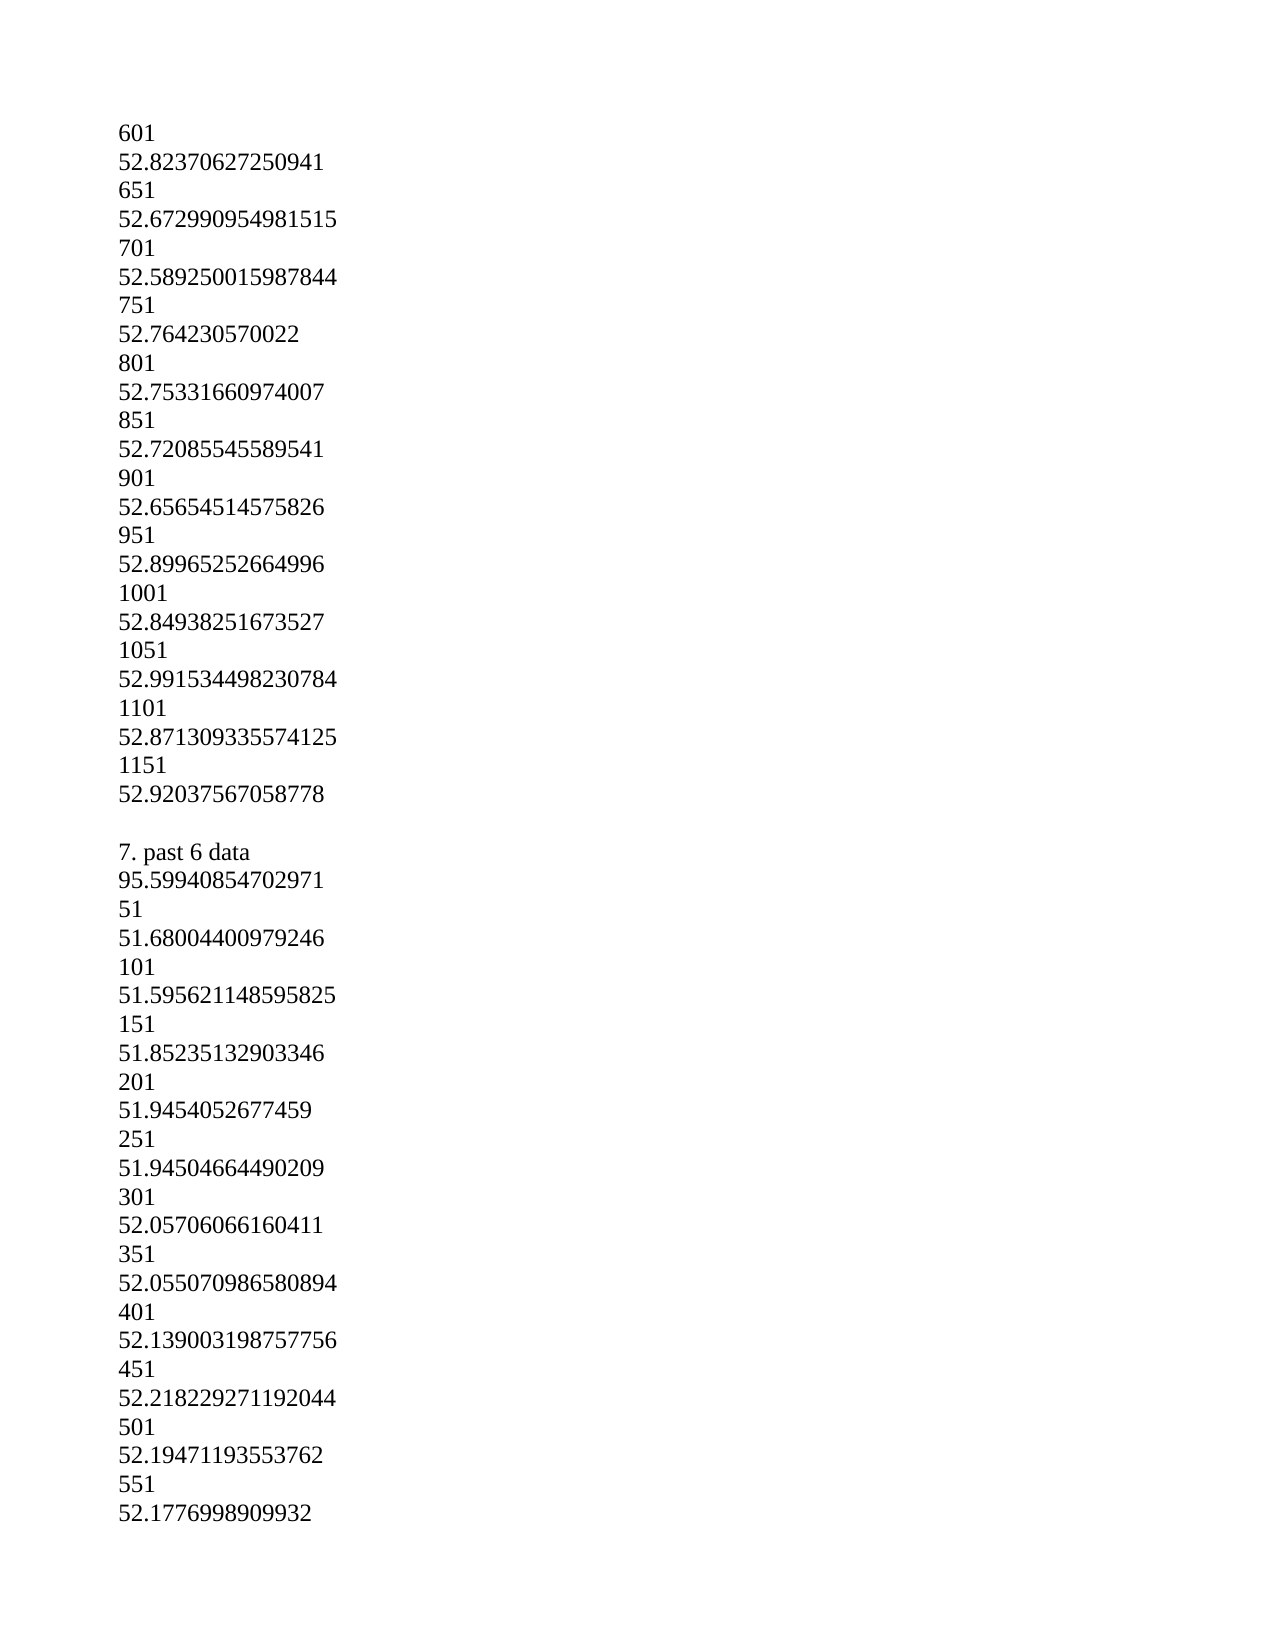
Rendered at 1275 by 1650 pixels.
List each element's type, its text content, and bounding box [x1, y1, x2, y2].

text 601 [118, 118, 1157, 147]
text 52.055070986580894 [118, 1268, 1157, 1297]
text 901 [118, 463, 1157, 492]
text 51.68004400979246 [118, 923, 1157, 952]
text 7. past 6 data [118, 837, 1157, 866]
text 52.764230570022 [118, 319, 1157, 348]
text 701 [118, 233, 1157, 262]
text 101 [118, 952, 1157, 981]
text 951 [118, 521, 1157, 549]
text 151 [118, 1009, 1157, 1038]
text 52.84938251673527 [118, 607, 1157, 636]
text 52.871309335574125 [118, 722, 1157, 751]
text 52.75331660974007 [118, 377, 1157, 406]
text 52.89965252664996 [118, 549, 1157, 578]
text 1001 [118, 578, 1157, 607]
text 52.72085545589541 [118, 434, 1157, 463]
text 451 [118, 1354, 1157, 1383]
text 301 [118, 1182, 1157, 1211]
text 52.139003198757756 [118, 1326, 1157, 1354]
text 851 [118, 406, 1157, 434]
text 51.9454052677459 [118, 1096, 1157, 1124]
text 52.218229271192044 [118, 1383, 1157, 1412]
text 351 [118, 1239, 1157, 1268]
text 1151 [118, 751, 1157, 779]
text 52.82370627250941 [118, 147, 1157, 176]
text 551 [118, 1469, 1157, 1498]
text 52.05706066160411 [118, 1211, 1157, 1239]
text 52.991534498230784 [118, 664, 1157, 693]
text 51 [118, 894, 1157, 923]
text 52.92037567058778 [118, 779, 1157, 808]
text 501 [118, 1412, 1157, 1441]
text 52.19471193553762 [118, 1441, 1157, 1469]
text 51.85235132903346 [118, 1038, 1157, 1067]
text 251 [118, 1124, 1157, 1153]
text 52.589250015987844 [118, 262, 1157, 291]
text 95.59940854702971 [118, 866, 1157, 894]
text 1101 [118, 693, 1157, 722]
text 1051 [118, 636, 1157, 664]
text 401 [118, 1297, 1157, 1326]
text 51.94504664490209 [118, 1153, 1157, 1182]
text 801 [118, 348, 1157, 377]
text 52.1776998909932 [118, 1498, 1157, 1527]
text 52.65654514575826 [118, 492, 1157, 521]
text 651 [118, 176, 1157, 204]
text 201 [118, 1067, 1157, 1096]
text 751 [118, 291, 1157, 319]
text 51.595621148595825 [118, 981, 1157, 1009]
text 52.672990954981515 [118, 204, 1157, 233]
